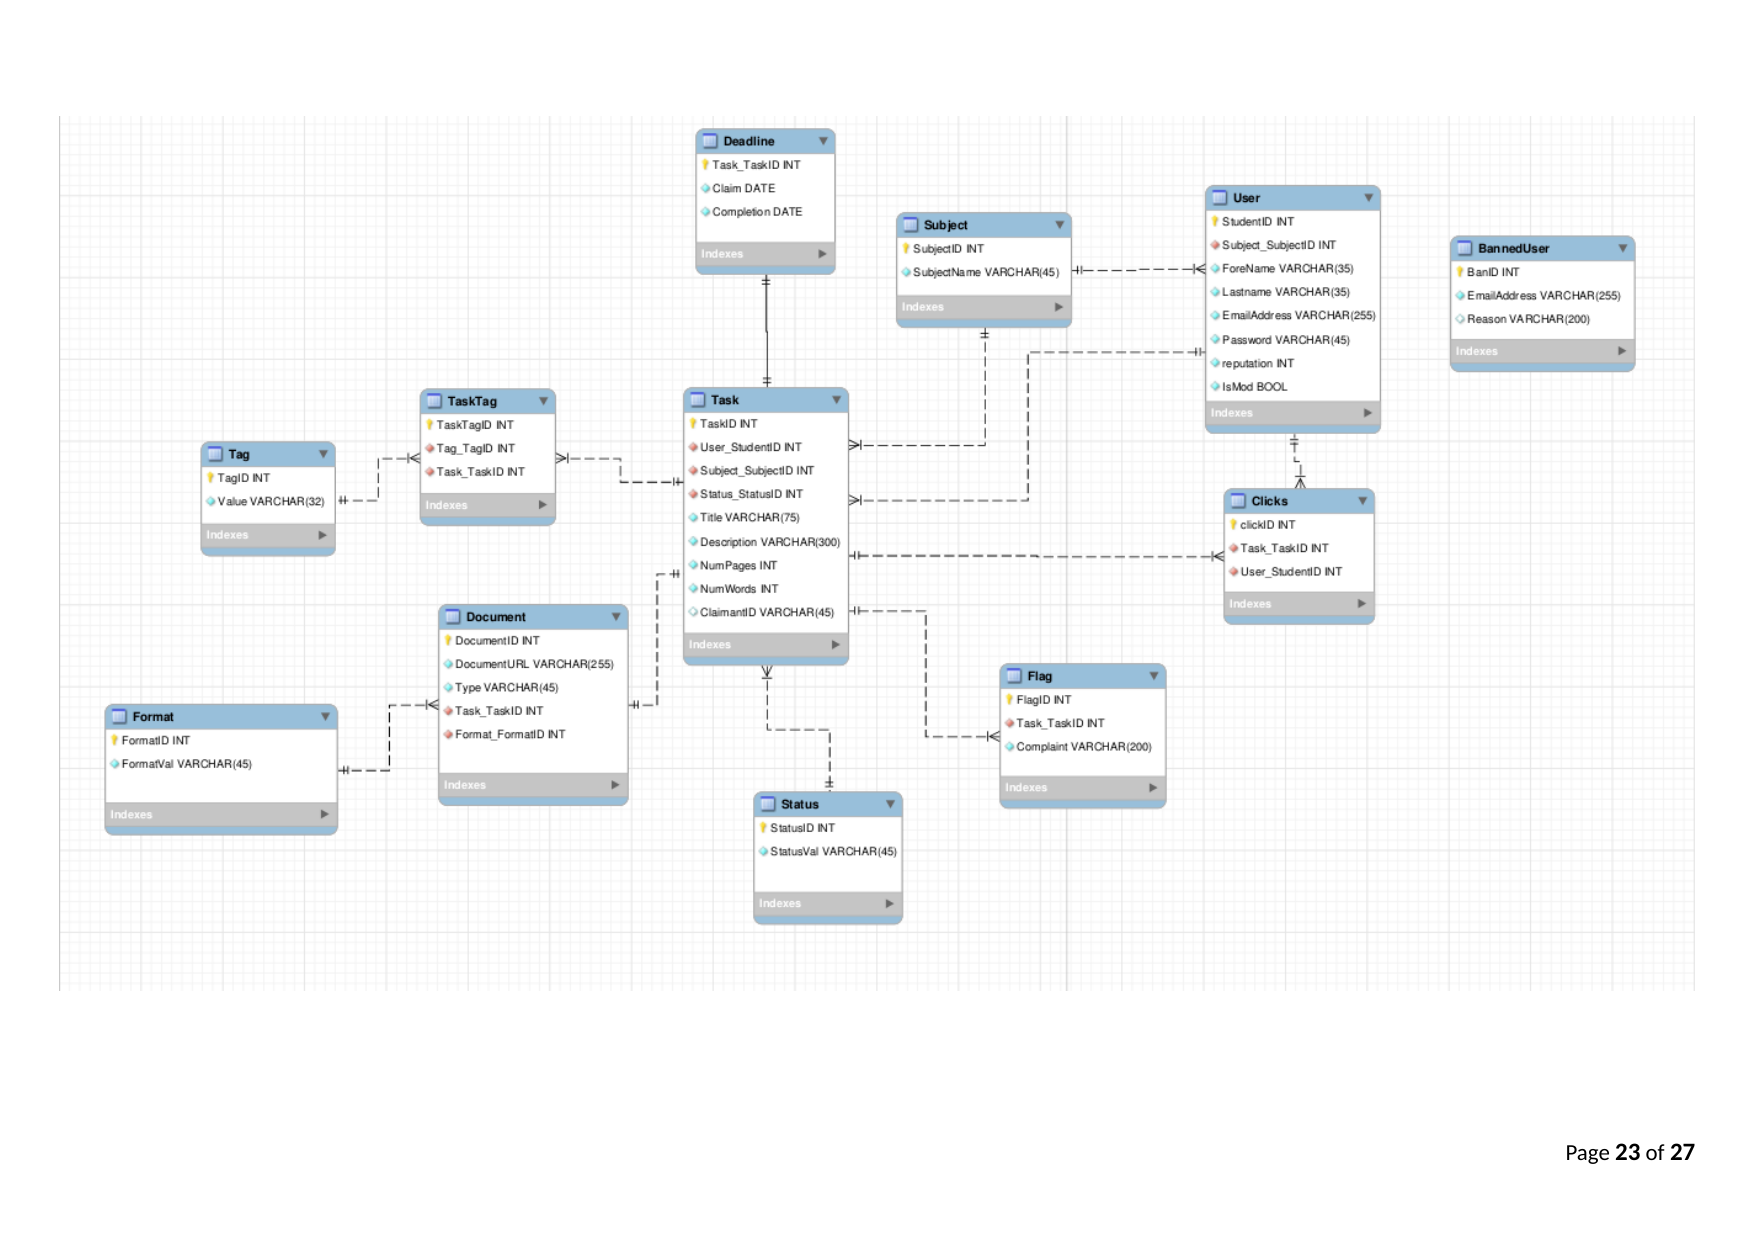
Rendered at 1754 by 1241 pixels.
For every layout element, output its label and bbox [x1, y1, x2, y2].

picture [59, 116, 1695, 991]
